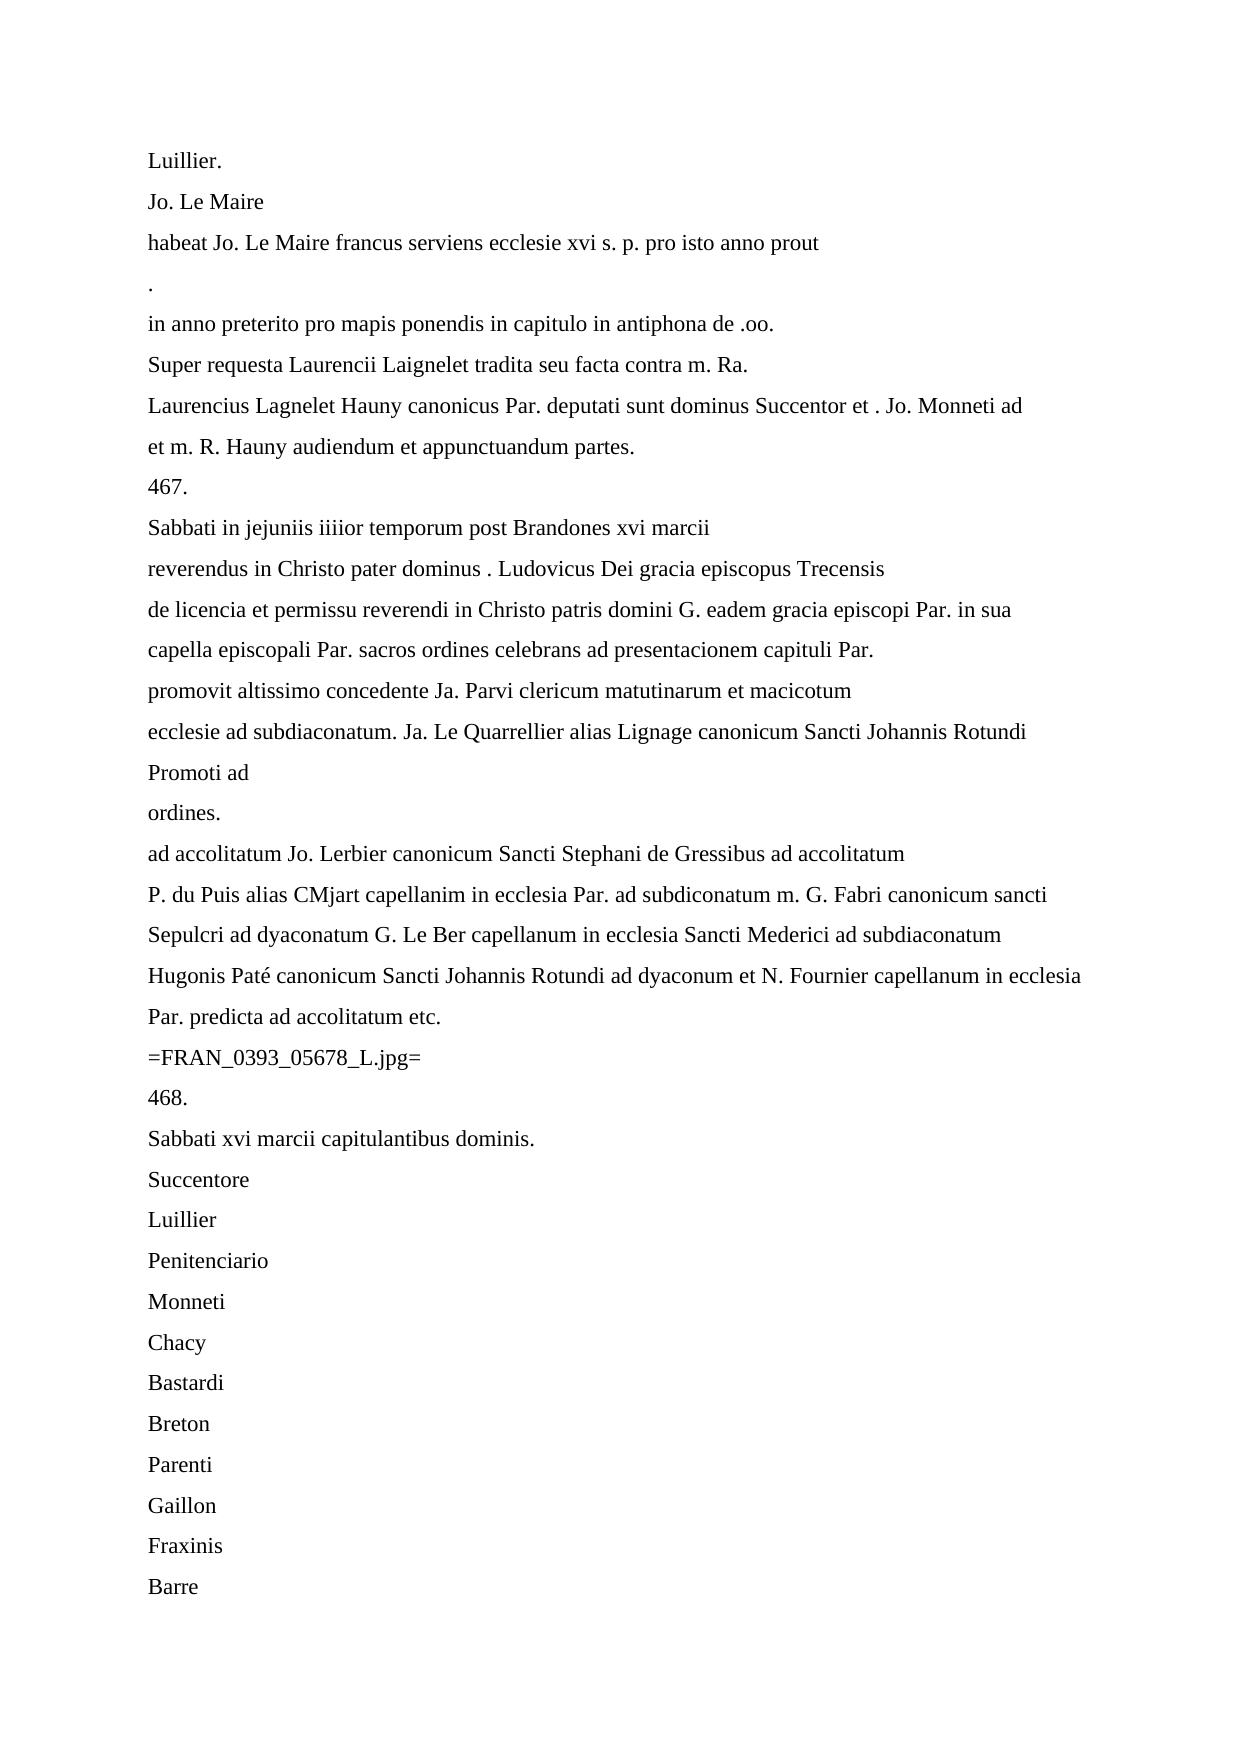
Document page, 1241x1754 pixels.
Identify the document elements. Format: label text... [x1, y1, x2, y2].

text Fraxinis [148, 1532, 1093, 1559]
text 468. [148, 1084, 1093, 1111]
text Laurencius Lagnelet Hauny canonicus Par. deputati sunt dominus Succentor et . Jo. Monneti ad [148, 392, 1093, 418]
text P. du Puis alias CMjart capellanim in ecclesia Par. ad subdiconatum m. G. Fabri canonicum sancti [148, 881, 1093, 907]
text Promoti ad [148, 758, 1093, 785]
text Succentore [148, 1166, 1093, 1192]
text habeat Jo. Le Maire francus serviens ecclesie xvi s. p. pro isto anno prout [148, 229, 1093, 255]
text Sepulcri ad dyaconatum G. Le Ber capellanum in ecclesia Sancti Mederici ad subdiaconatum [148, 921, 1093, 948]
text Gaillon [148, 1492, 1093, 1518]
text Luillier [148, 1207, 1093, 1233]
text de licencia et permissu reverendi in Christo patris domini G. eadem gracia episcopi Par. in sua [148, 596, 1093, 622]
text reverendus in Christo pater dominus . Ludovicus Dei gracia episcopus Trecensis [148, 555, 1093, 581]
text Monneti [148, 1288, 1093, 1314]
text Bastardi [148, 1369, 1093, 1396]
text Hugonis Paté canonicum Sancti Johannis Rotundi ad dyaconum et N. Fournier capellanum in ecclesia [148, 962, 1093, 988]
text Parenti [148, 1451, 1093, 1477]
text promovit altissimo concedente Ja. Parvi clericum matutinarum et macicotum [148, 677, 1093, 703]
text capella episcopali Par. sacros ordines celebrans ad presentacionem capituli Par. [148, 636, 1093, 663]
text Jo. Le Maire [148, 188, 1093, 215]
text Chacy [148, 1329, 1093, 1355]
text Sabbati in jejuniis iiiior temporum post Brandones xvi marcii [148, 514, 1093, 541]
text Penitenciario [148, 1247, 1093, 1274]
text et m. R. Hauny audiendum et appunctuandum partes. [148, 433, 1093, 459]
text Luillier. [148, 148, 1093, 174]
text Par. predicta ad accolitatum etc. [148, 1003, 1093, 1029]
text Barre [148, 1573, 1093, 1599]
text 467. [148, 473, 1093, 500]
text =FRAN_0393_05678_L.jpg= [148, 1044, 1093, 1070]
text Breton [148, 1410, 1093, 1437]
text ordines. [148, 799, 1093, 826]
text Sabbati xvi marcii capitulantibus dominis. [148, 1125, 1093, 1151]
text Super requesta Laurencii Laignelet tradita seu facta contra m. Ra. [148, 351, 1093, 378]
text . [148, 270, 1093, 296]
text ecclesie ad subdiaconatum. Ja. Le Quarrellier alias Lignage canonicum Sancti Johannis Rotundi [148, 718, 1093, 744]
text ad accolitatum Jo. Lerbier canonicum Sancti Stephani de Gressibus ad accolitatum [148, 840, 1093, 866]
text in anno preterito pro mapis ponendis in capitulo in antiphona de .oo. [148, 311, 1093, 337]
